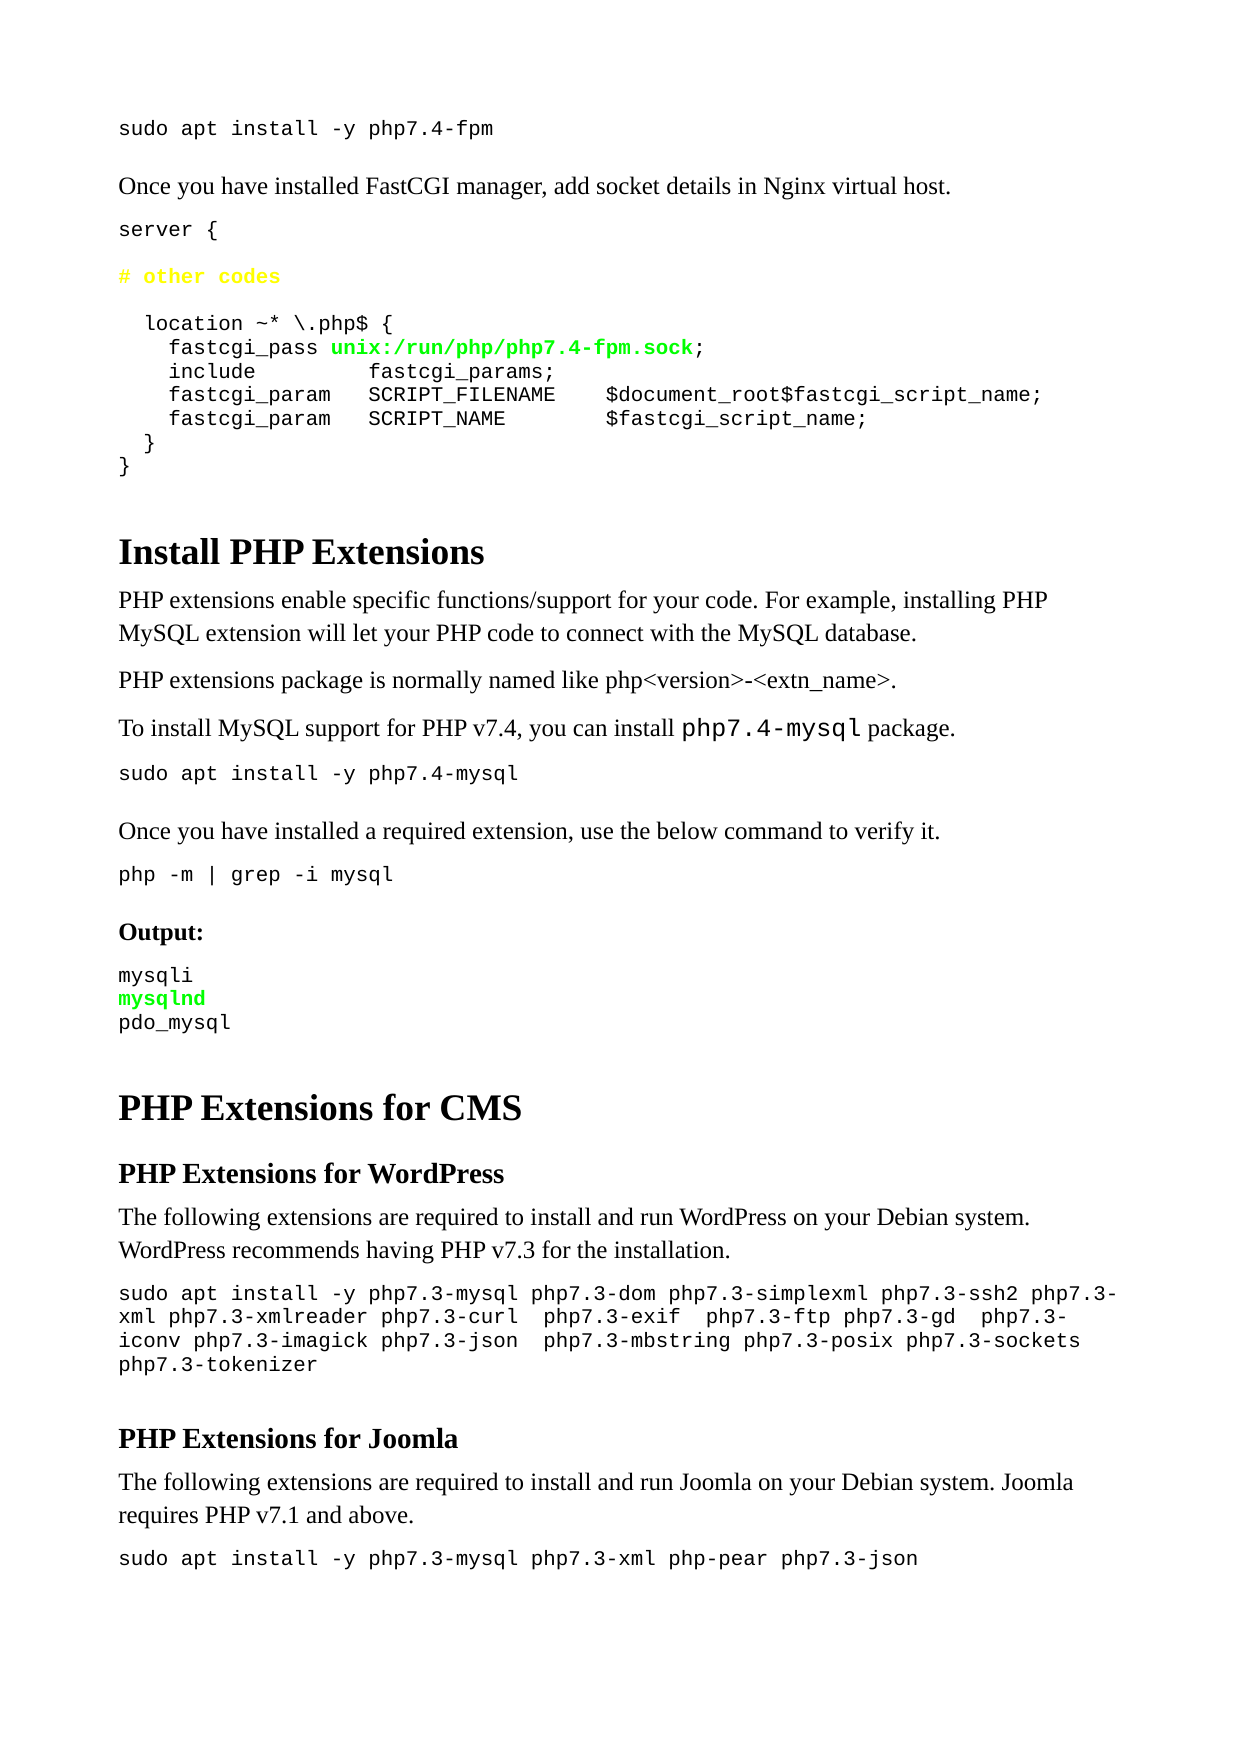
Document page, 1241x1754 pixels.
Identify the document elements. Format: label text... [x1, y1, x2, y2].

text php -m | grep -i mysql [118, 864, 1122, 887]
text sudo apt install -y php7.4-fpm [118, 118, 1122, 142]
text PHP extensions enable specific functions/support for your code. For example, installing PHP MySQL extension will let your PHP code to connect with the MySQL database. [118, 585, 1122, 647]
text The following extensions are required to install and run WordPress on your Debian system. WordPress recommends having PHP v7.3 for the installation. [118, 1202, 1122, 1264]
text fastcgi_param SCRIPT_NAME $fastcgi_script_name; [118, 408, 1122, 432]
text sudo apt install -y php7.3-mysql php7.3-dom php7.3-simplexml php7.3-ssh2 php7.3-xml php7.3-xmlreader php7.3-curl php7.3-exif php7.3-ftp php7.3-gd php7.3-iconv php7.3-imagick php7.3-json php7.3-mbstring php7.3-posix php7.3-sockets php7.3-tokenizer [118, 1283, 1122, 1377]
text fastcgi_pass unix:/run/php/php7.4-fpm.sock; [118, 337, 1122, 361]
text include fastcgi_params; [118, 361, 1122, 384]
subtitle PHP Extensions for CMS [118, 1086, 1122, 1129]
text location ~* \.php$ { [118, 313, 1122, 337]
text } [118, 432, 1122, 455]
text To install MySQL support for PHP v7.4, you can install php7.4-mysql package. [118, 713, 1122, 744]
text PHP extensions package is normally named like php<version>-<extn_name>. [118, 666, 1122, 694]
subtitle Install PHP Extensions [118, 529, 1122, 572]
text sudo apt install -y php7.4-mysql [118, 763, 1122, 787]
text mysqli [118, 964, 1122, 988]
text The following extensions are required to install and run Joomla on your Debian system. Joomla requires PHP v7.1 and above. [118, 1467, 1122, 1529]
text fastcgi_param SCRIPT_FILENAME $document_root$fastcgi_script_name; [118, 384, 1122, 408]
subtitle PHP Extensions for Joomla [118, 1421, 1122, 1455]
text } [118, 455, 1122, 479]
text sudo apt install -y php7.3-mysql php7.3-xml php-pear php7.3-json [118, 1548, 1122, 1572]
text Once you have installed a required extension, use the below command to verify it. [118, 816, 1122, 845]
subtitle PHP Extensions for WordPress [118, 1156, 1122, 1189]
text Output: [118, 917, 1122, 946]
text # other codes [118, 266, 1122, 290]
text pdo_mysql [118, 1012, 1122, 1036]
text Once you have installed FastCGI manager, add socket details in Nginx virtual host. [118, 171, 1122, 200]
text mysqlnd [118, 988, 1122, 1012]
text server { [118, 219, 1122, 242]
